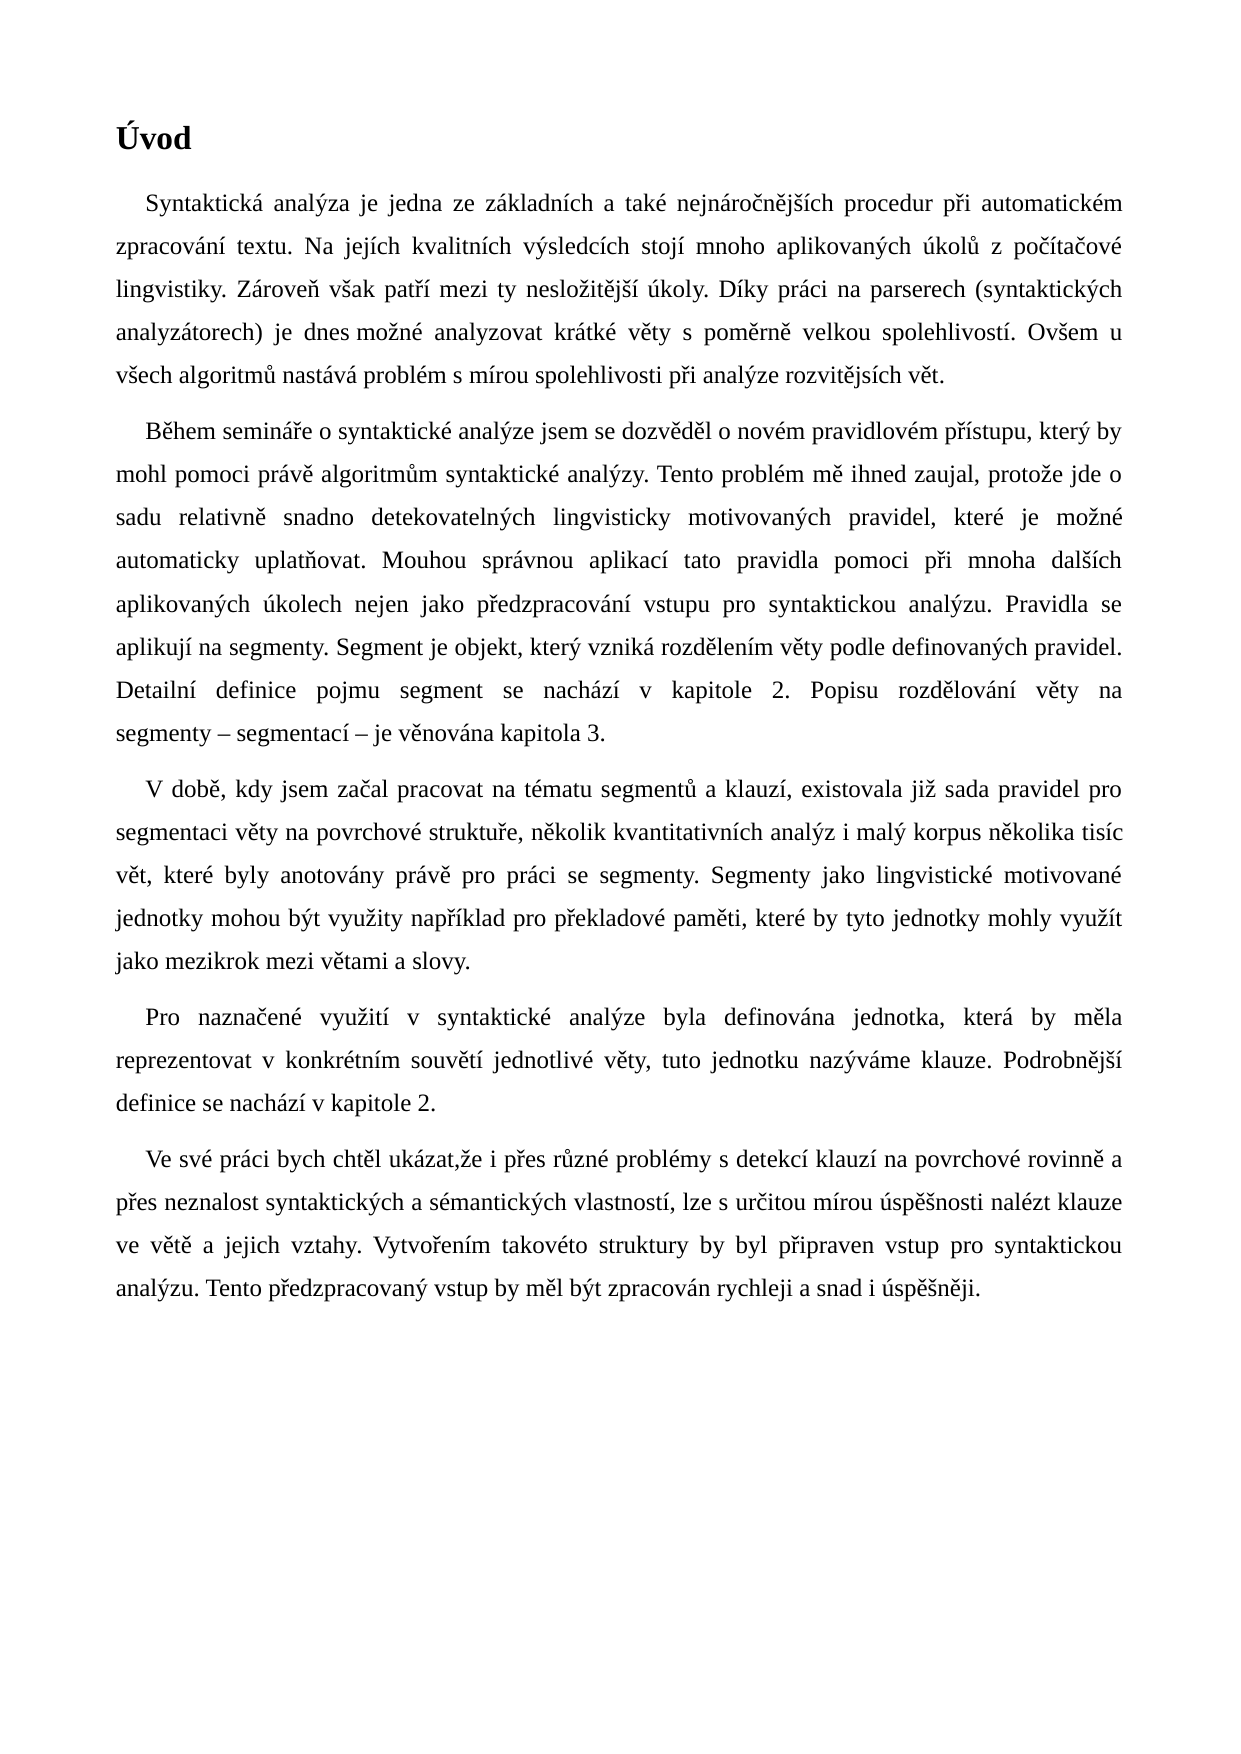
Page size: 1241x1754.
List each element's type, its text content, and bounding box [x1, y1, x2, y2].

text Během semináře o syntaktické analýze jsem se dozvěděl o novém pravidlovém přístupu, který by mohl pomoci právě algoritmům syntaktické analýzy. Tento problém mě ihned zaujal, protože jde o sadu relativně snadno detekovatelných lingvisticky motivovaných pravidel, které je možné automaticky uplatňovat. Mouhou správnou aplikací tato pravidla pomoci při mnoha dalších aplikovaných úkolech nejen jako předzpracování vstupu pro syntaktickou analýzu. Pravidla se aplikují na segmenty. Segment je objekt, který vzniká rozdělením věty podle definovaných pravidel. Detailní definice pojmu segment se nachází v kapitole 2. Popisu rozdělování věty na segmenty – segmentací – je věnována kapitola 3. [116, 416, 1123, 747]
text Ve své práci bych chtěl ukázat,že i přes různé problémy s detekcí klauzí na povrchové rovinně a přes neznalost syntaktických a sémantických vlastností, lze s určitou mírou úspěšnosti nalézt klauze ve větě a jejich vztahy. Vytvořením takovéto struktury by byl připraven vstup pro syntaktickou analýzu. Tento předzpracovaný vstup by měl být zpracován rychleji a snad i úspěšněji. [116, 1144, 1123, 1302]
text Pro naznačené využití v syntaktické analýze byla definována jednotka, která by měla reprezentovat v konkrétním souvětí jednotlivé věty, tuto jednotku nazýváme klauze. Podrobnější definice se nachází v kapitole 2. [116, 1002, 1123, 1117]
subtitle Úvod [116, 118, 1123, 156]
text Syntaktická analýza je jedna ze základních a také nejnáročnějších procedur při automatickém zpracování textu. Na jejích kvalitních výsledcích stojí mnoho aplikovaných úkolů z počítačové lingvistiky. Zároveň však patří mezi ty nesložitější úkoly. Díky práci na parserech (syntaktických analyzátorech) je dnes možné analyzovat krátké věty s poměrně velkou spolehlivostí. Ovšem u všech algoritmů nastává problém s mírou spolehlivosti při analýze rozvitějsích vět. [116, 188, 1123, 389]
text V době, kdy jsem začal pracovat na tématu segmentů a klauzí, existovala již sada pravidel pro segmentaci věty na povrchové struktuře, několik kvantitativních analýz i malý korpus několika tisíc vět, které byly anotovány právě pro práci se segmenty. Segmenty jako lingvistické motivované jednotky mohou být využity například pro překladové paměti, které by tyto jednotky mohly využít jako mezikrok mezi větami a slovy. [116, 774, 1123, 975]
